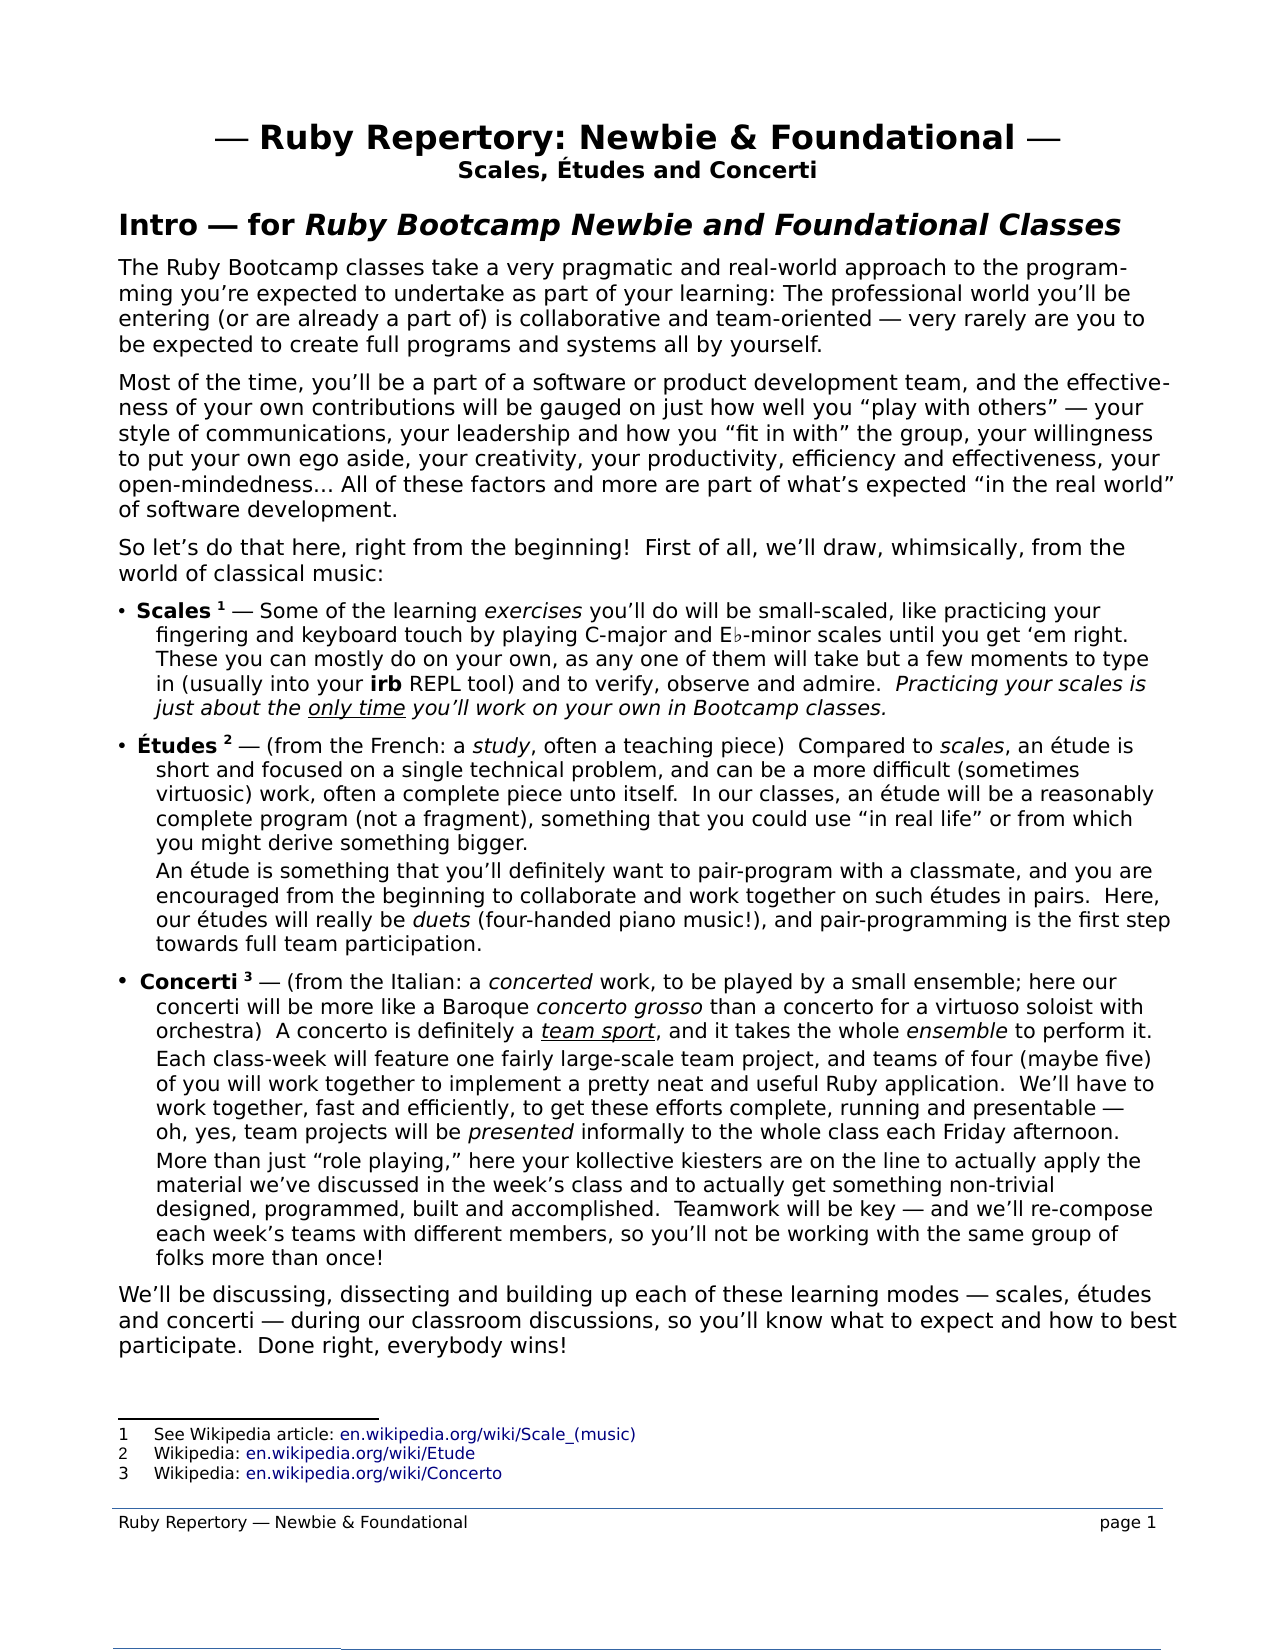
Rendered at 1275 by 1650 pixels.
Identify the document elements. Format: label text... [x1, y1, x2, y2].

text Each class-week will feature one fairly large-scale team project, and teams of four (maybe five) of you will work together to implement a pretty neat and useful Ruby application. We’ll have to work together, fast and efficiently, to get these efforts complete, running and presentable ― oh, yes, team projects will be presented informally to the whole class each Friday afternoon. [156, 1047, 1157, 1144]
list Wikipedia: en.wikipedia.org/wiki/Concerto [118, 1464, 1157, 1483]
text Scales, Études and Concerti [118, 157, 1157, 184]
text Most of the time, you’ll be a part of a software or product development team, and the effective­ness of your own contributions will be gauged on just how well you “play with others” ― your style of communications, your leadership and how you “fit in with” the group, your willingness to put your own ego aside, your creativity, your productivity, efficiency and effectiveness, your open-mindedness... All of these factors and more are part of what’s expected “in the real world” of software development. [118, 370, 1182, 523]
list Concerti ― (from the Italian: a concerted work, to be played by a small ensemble; here our concerti will be more like a Baroque concerto grosso than a concerto for a virtuoso soloist with orchestra) A concerto is definitely a team sport, and it takes the whole ensemble to perform it. [118, 969, 1167, 1043]
text So let’s do that here, right from the beginning! First of all, we’ll draw, whimsically, from the world of classical music: [118, 535, 1182, 586]
text ― Ruby Repertory: Newbie & Foundational ― [118, 118, 1157, 157]
text Intro ― for Ruby Bootcamp Newbie and Foundational Classes [118, 209, 1157, 243]
list Scales ― Some of the learning exercises you’ll do will be small-scaled, like practicing your fingering and keyboard touch by playing C-major and E♭-minor scales until you get ‘em right. These you can mostly do on your own, as any one of them will take but a few moments to type in (usually into your irb REPL tool) and to verify, observe and admire. Practicing your scales is just about the only time you’ll work on your own in Bootcamp classes. [118, 599, 1157, 720]
text An étude is something that you’ll definitely want to pair-program with a classmate, and you are encouraged from the beginning to collaborate and work together on such études in pairs. Here, our études will really be duets (four-handed piano music!), and pair-pro­gramming is the first step towards full team participation. [156, 859, 1182, 957]
list Wikipedia: en.wikipedia.org/wiki/Etude [118, 1444, 1157, 1464]
list See Wikipedia article: en.wikipedia.org/wiki/Scale_(music) [118, 1425, 1157, 1444]
text We’ll be discussing, dissecting and building up each of these learning modes ― scales, études and concerti ― during our classroom discussions, so you’ll know what to expect and how to best participate. Done right, everybody wins! [118, 1283, 1182, 1359]
text The Ruby Bootcamp classes take a very pragmatic and real-world approach to the program­ming you’re expected to undertake as part of your learning: The professional world you’ll be entering (or are already a part of) is collaborative and team-oriented ― very rarely are you to be expected to create full programs and systems all by yourself. [118, 255, 1157, 357]
text More than just “role playing,” here your kollective kiesters are on the line to actually apply the material we’ve discussed in the week’s class and to actually get something non-trivial designed, programmed, built and accomplished. Teamwork will be key ― and we’ll re-compose each week’s teams with different members, so you’ll not be working with the same group of folks more than once! [156, 1149, 1157, 1270]
list Études ― (from the French: a study, often a teaching piece) Compared to scales, an étude is short and focused on a single technical problem, and can be a more difficult (sometimes virtuosic) work, often a complete piece unto itself. In our classes, an étude will be a reasonably complete program (not a fragment), something that you could use “in real life” or from which you might derive something bigger. [118, 733, 1157, 855]
